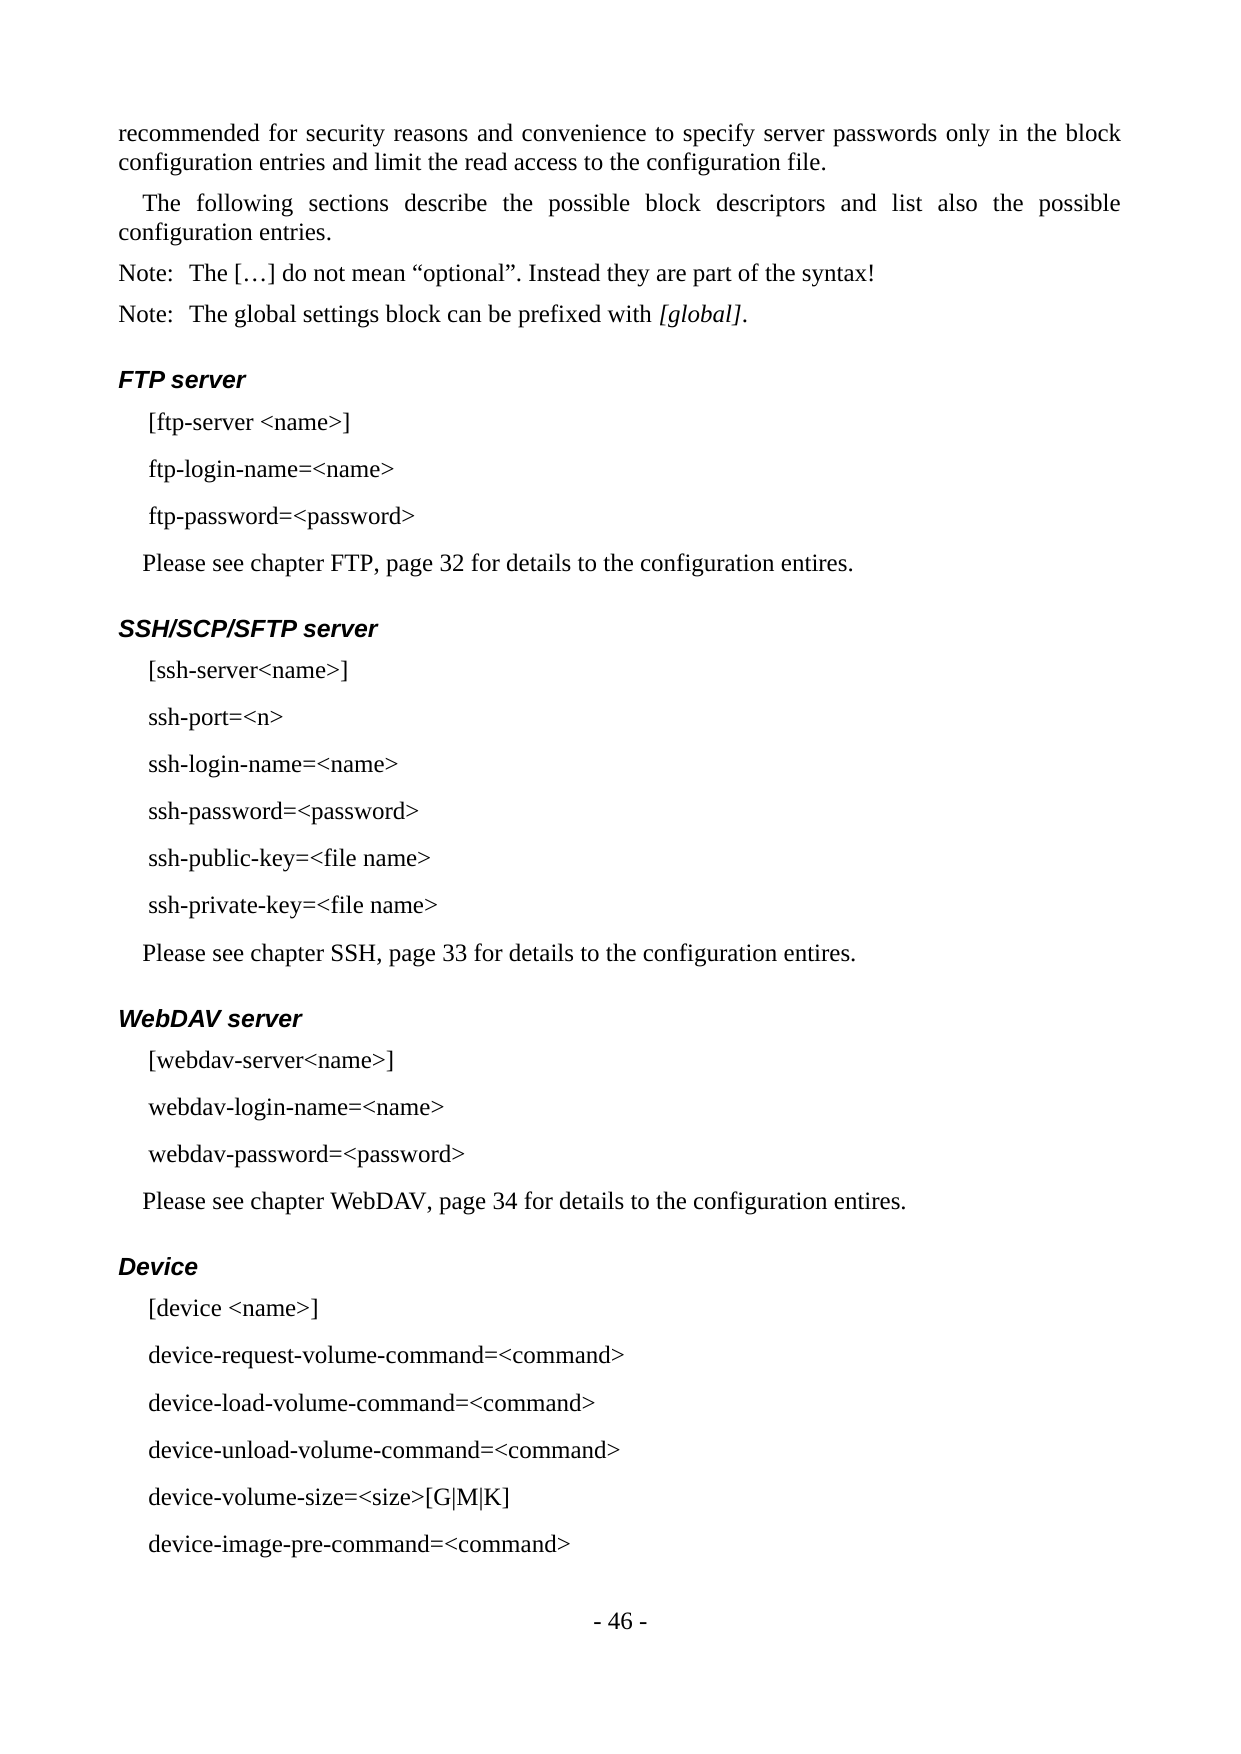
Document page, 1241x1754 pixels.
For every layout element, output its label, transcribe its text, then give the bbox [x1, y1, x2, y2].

text Note: The global settings block can be prefixed with [global]. [118, 299, 1122, 328]
subtitle SSH/SCP/SFTP server [118, 614, 1122, 643]
text ftp-password=<password> [148, 501, 1122, 529]
text device-request-volume-command=<command> [148, 1341, 1122, 1369]
text [device <name>] [148, 1293, 1122, 1322]
text [ssh-server<name>] [148, 655, 1122, 684]
text [webdav-server<name>] [148, 1045, 1122, 1074]
subtitle FTP server [118, 366, 1122, 394]
subtitle WebDAV server [118, 1004, 1122, 1032]
text [ftp-server <name>] [148, 407, 1122, 435]
text recommended for security reasons and convenience to specify server passwords only in the block configuration entries and limit the read access to the configuration file. [118, 118, 1122, 176]
text ssh-login-name=<name> [148, 749, 1122, 778]
text ssh-password=<password> [148, 796, 1122, 825]
text device-unload-volume-command=<command> [148, 1435, 1122, 1463]
text The following sections describe the possible block descriptors and list also the possible configuration entries. [118, 188, 1122, 246]
text webdav-login-name=<name> [148, 1092, 1122, 1121]
text Note: The […] do not mean “optional”. Instead they are part of the syntax! [118, 258, 1122, 287]
text ssh-public-key=<file name> [148, 843, 1122, 872]
text device-load-volume-command=<command> [148, 1388, 1122, 1416]
text ssh-port=<n> [148, 702, 1122, 731]
text Please see chapter FTP, page 33 for details to the configuration entires. [118, 548, 1122, 577]
text ftp-login-name=<name> [148, 454, 1122, 482]
text webdav-password=<password> [148, 1139, 1122, 1168]
text device-volume-size=<size>[G|M|K] [148, 1482, 1122, 1511]
text ssh-private-key=<file name> [148, 891, 1122, 919]
text Please see chapter WebDAV, page 34 for details to the configuration entires. [118, 1186, 1122, 1215]
subtitle Device [118, 1252, 1122, 1281]
text Please see chapter SSH, page 33 for details to the configuration entires. [118, 938, 1122, 966]
text device-image-pre-command=<command> [148, 1529, 1122, 1558]
